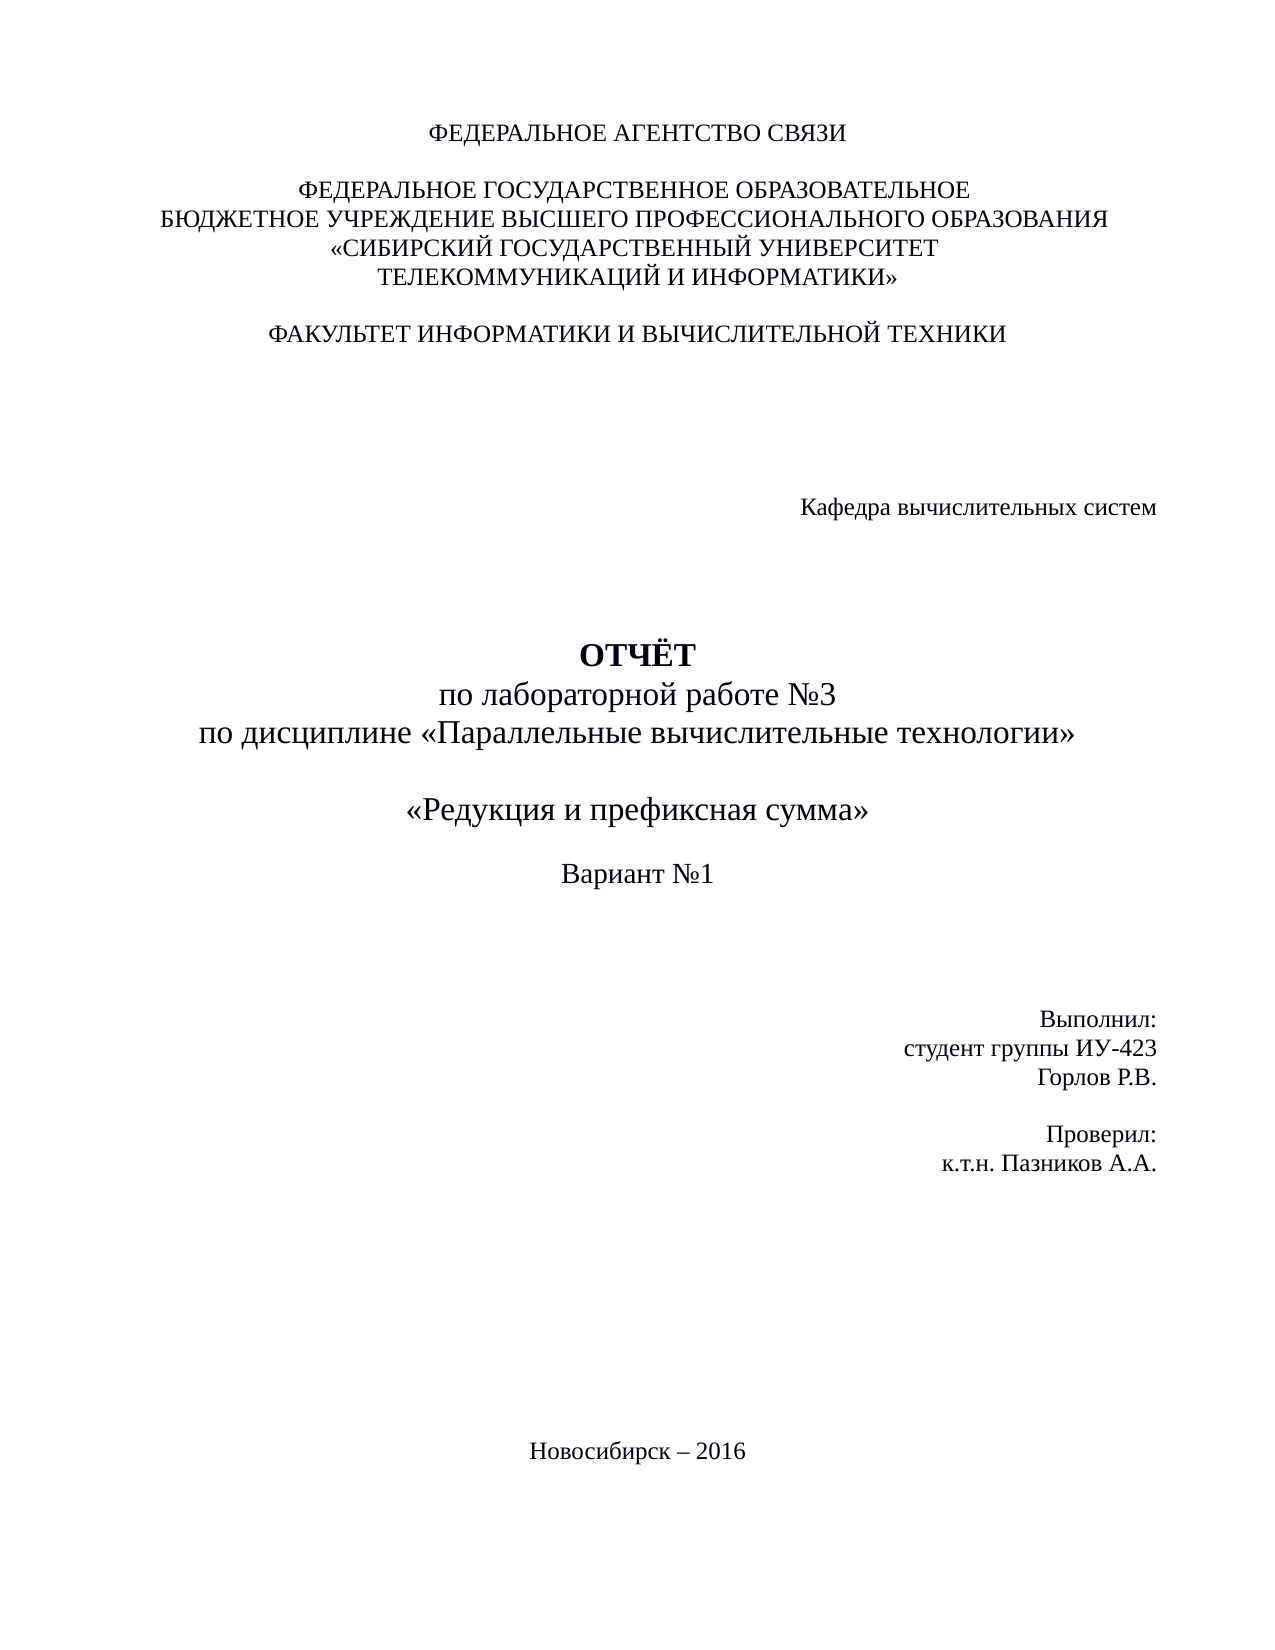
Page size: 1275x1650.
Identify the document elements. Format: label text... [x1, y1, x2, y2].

text по дисциплине «Параллельные вычислительные технологии» [118, 712, 1157, 751]
text Выполнил: студент группы ИУ-423 Горлов Р.В. Проверил: к.т.н. Пазников А.А. [118, 1004, 1157, 1206]
text Новосибирск – 2016 [118, 1436, 1157, 1464]
text Кафедра вычислительных систем [118, 492, 1157, 521]
text Вариант №1 [118, 856, 1157, 889]
text «Редукция и префиксная сумма» [118, 789, 1157, 827]
text по лабораторной работе №3 [118, 674, 1157, 712]
text ОТЧЁТ [118, 636, 1157, 674]
text ФЕДЕРАЛЬНОЕ АГЕНТСТВО СВЯЗИ ФЕДЕРАЛЬНОЕ ГОСУДАРСТВЕННОЕ ОБРАЗОВАТЕЛЬНОЕ БЮДЖЕТНОЕ УЧРЕЖДЕНИЕ ВЫСШЕГО ПРОФЕССИОНАЛЬНОГО ОБРАЗОВАНИЯ «СИБИРСКИЙ ГОСУДАРСТВЕННЫЙ УНИВЕРСИТЕТ ТЕЛЕКОММУНИКАЦИЙ И ИНФОРМАТИКИ» ФАКУЛЬТЕТ ИНФОРМАТИКИ И ВЫЧИСЛИТЕЛЬНОЙ ТЕХНИКИ [118, 118, 1157, 348]
